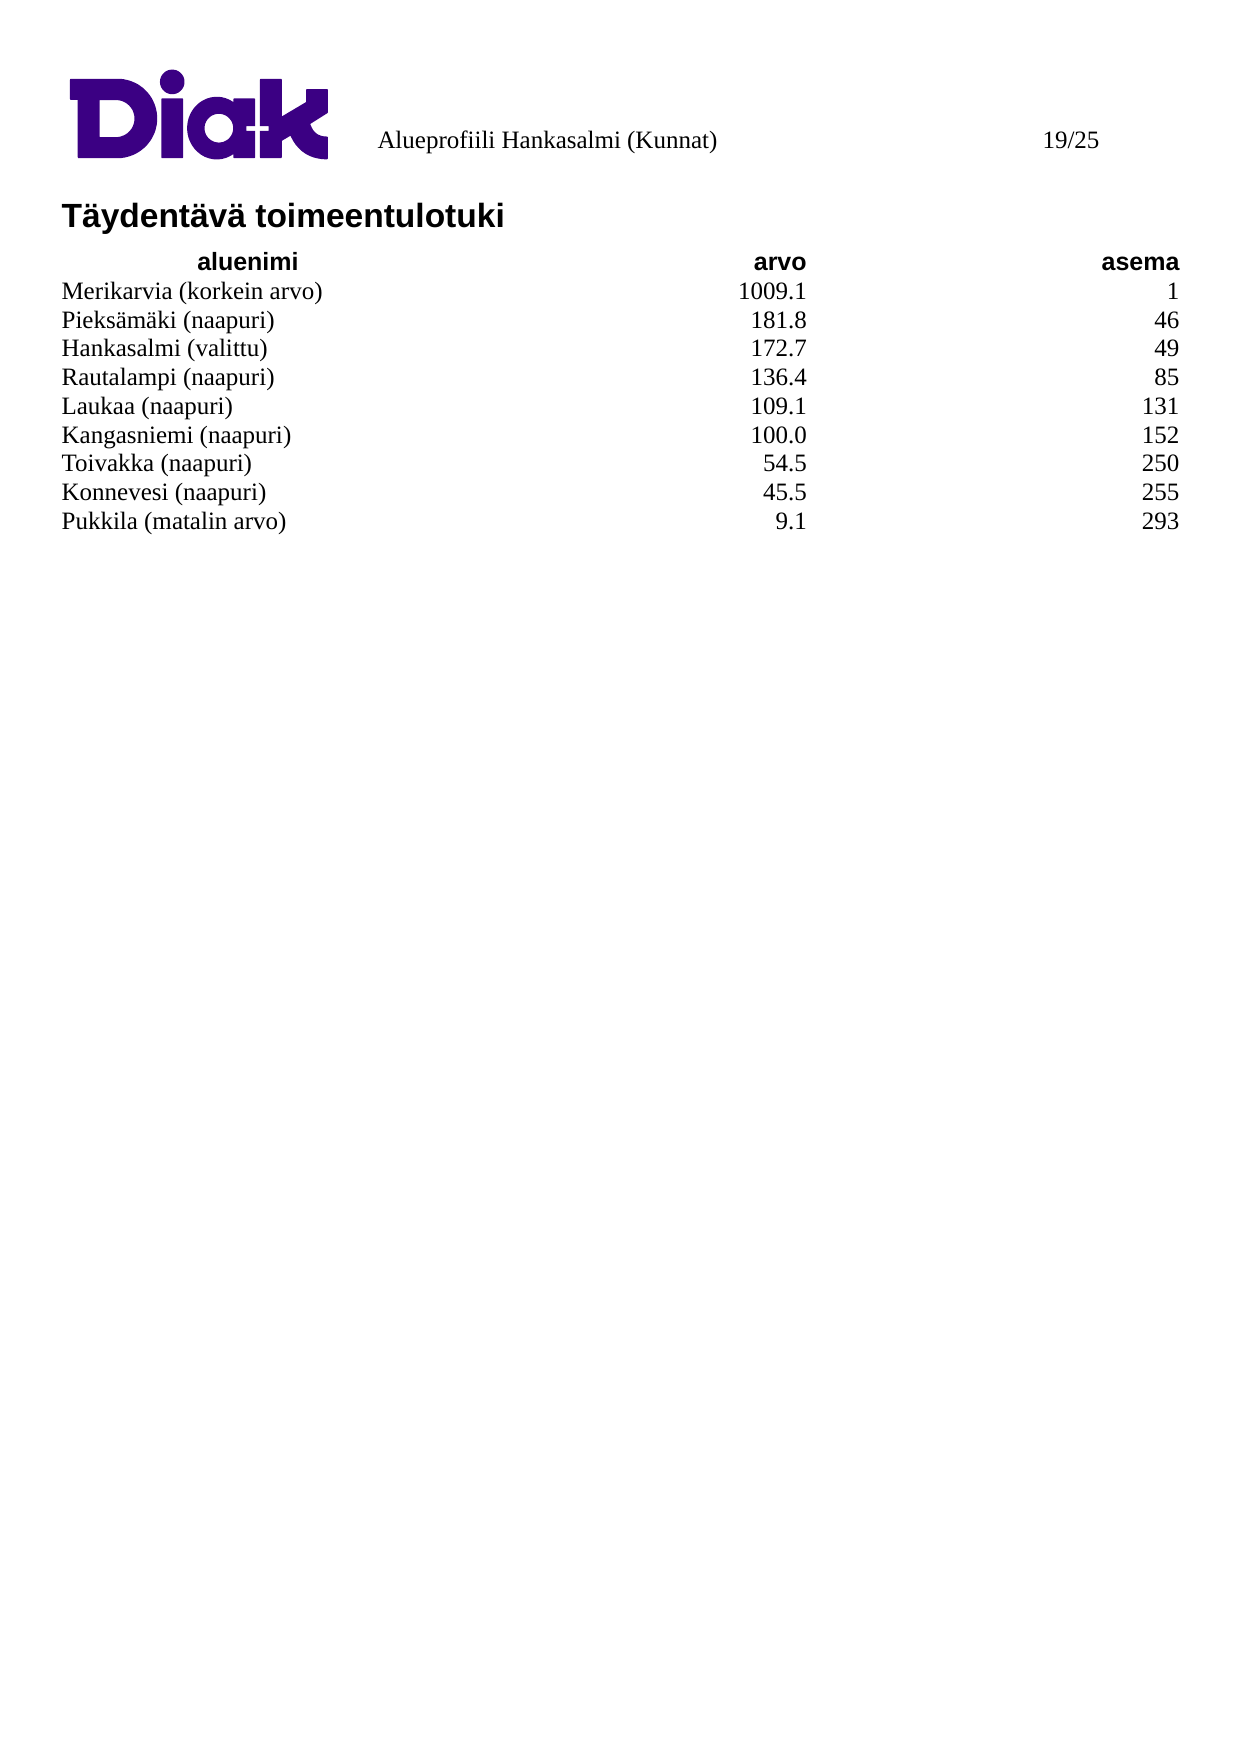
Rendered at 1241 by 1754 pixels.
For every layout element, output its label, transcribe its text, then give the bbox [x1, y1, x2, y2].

table_cell Pieksämäki (naapuri) [61, 305, 434, 333]
table_cell Rautalampi (naapuri) [61, 362, 434, 391]
table_cell 131 [806, 391, 1179, 420]
table_cell 49 [806, 334, 1179, 362]
table_cell 109.1 [434, 391, 806, 420]
table_cell Laukaa (naapuri) [61, 391, 434, 420]
table_header asema [806, 247, 1179, 276]
table_cell 45.5 [434, 477, 806, 506]
subtitle Täydentävä toimeentulotuki [61, 196, 1179, 235]
table_cell 136.4 [434, 362, 806, 391]
table_cell Kangasniemi (naapuri) [61, 420, 434, 448]
table_cell 46 [806, 305, 1179, 333]
table_cell 1 [806, 276, 1179, 305]
table_cell Merikarvia (korkein arvo) [61, 276, 434, 305]
table_cell 100.0 [434, 420, 806, 448]
table_cell 54.5 [434, 449, 806, 477]
table_header arvo [434, 247, 806, 276]
table_header aluenimi [61, 247, 434, 276]
table_cell 1009.1 [434, 276, 806, 305]
table_cell 85 [806, 362, 1179, 391]
table_cell 255 [806, 477, 1179, 506]
table_cell Pukkila (matalin arvo) [61, 506, 434, 535]
table_cell Hankasalmi (valittu) [61, 334, 434, 362]
table_cell 172.7 [434, 334, 806, 362]
table_cell 293 [806, 506, 1179, 535]
table_cell 181.8 [434, 305, 806, 333]
table_cell 250 [806, 449, 1179, 477]
table_cell Toivakka (naapuri) [61, 449, 434, 477]
table_cell 9.1 [434, 506, 806, 535]
table_cell 152 [806, 420, 1179, 448]
table_cell Konnevesi (naapuri) [61, 477, 434, 506]
